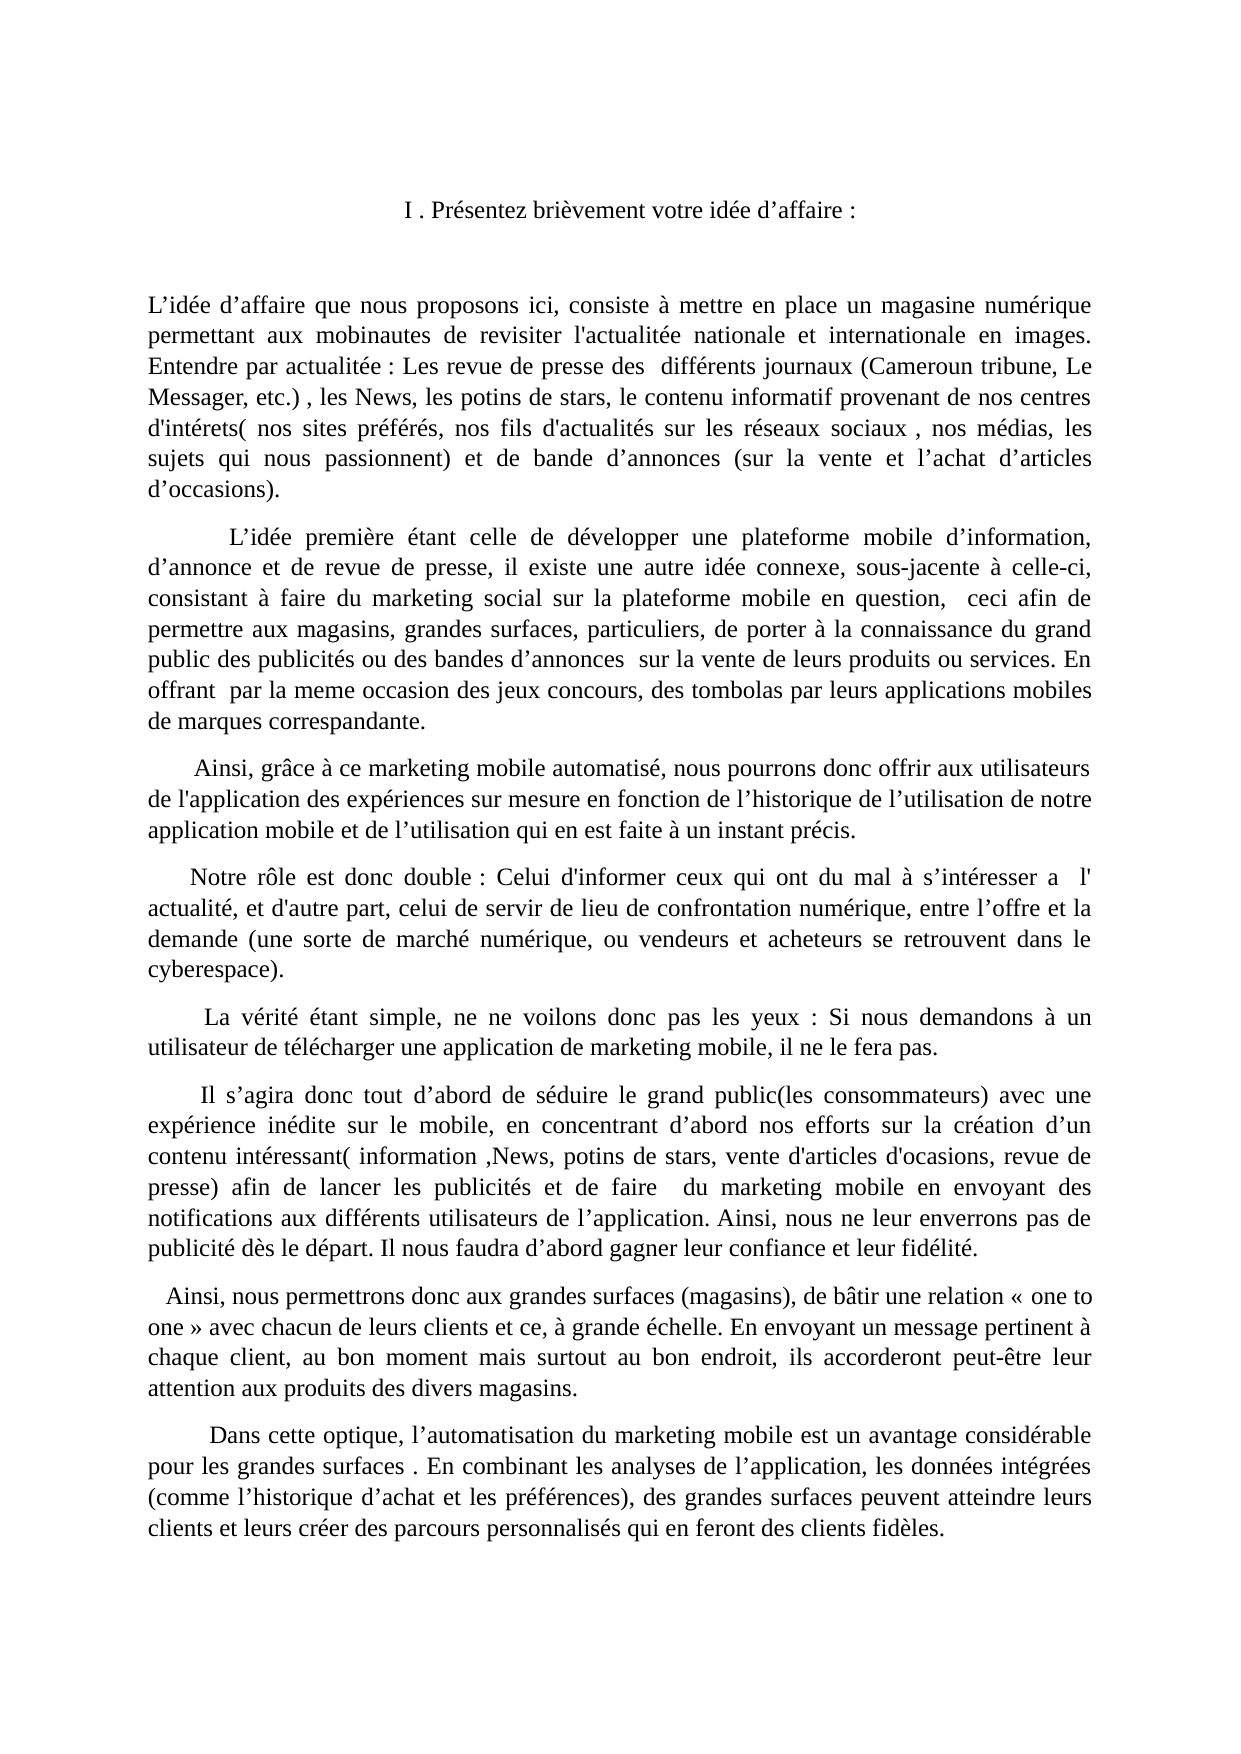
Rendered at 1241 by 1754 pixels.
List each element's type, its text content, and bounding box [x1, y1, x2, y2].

text Il s’agira donc tout d’abord de séduire le grand public(les consommateurs) avec une expérience inédite sur le mobile, en concentrant d’abord nos efforts sur la création d’un contenu intéressant( information ,News, potins de stars, vente d'articles d'ocasions, revue de presse) afin de lancer les publicités et de faire du marketing mobile en envoyant des notifications aux différents utilisateurs de l’application. Ainsi, nous ne leur enverrons pas de publicité dès le départ. Il nous faudra d’abord gagner leur confiance et leur fidélité. [148, 1080, 1093, 1262]
text Ainsi, nous permettrons donc aux grandes surfaces (magasins), de bâtir une relation « one to one » avec chacun de leurs clients et ce, à grande échelle. En envoyant un message pertinent à chaque client, au bon moment mais surtout au bon endroit, ils accorderont peut-être leur attention aux produits des divers magasins. [148, 1281, 1093, 1402]
list I . Présentez brièvement votre idée d’affaire : [185, 195, 1093, 224]
text Notre rôle est donc double : Celui d'informer ceux qui ont du mal à s’intéresser a l' actualité, et d'autre part, celui de servir de lieu de confrontation numérique, entre l’offre et la demande (une sorte de marché numérique, ou vendeurs et acheteurs se retrouvent dans le cyberespace). [148, 862, 1093, 983]
text La vérité étant simple, ne ne voilons donc pas les yeux : Si nous demandons à un utilisateur de télécharger une application de marketing mobile, il ne le fera pas. [148, 1002, 1093, 1061]
text L’idée d’affaire que nous proposons ici, consiste à mettre en place un magasine numérique permettant aux mobinautes de revisiter l'actualitée nationale et internationale en images. Entendre par actualitée : Les revue de presse des différents journaux (Cameroun tribune, Le Messager, etc.) , les News, les potins de stars, le contenu informatif provenant de nos centres d'intérets( nos sites préférés, nos fils d'actualités sur les réseaux sociaux , nos médias, les sujets qui nous passionnent) et de bande d’annonces (sur la vente et l’achat d’articles d’occasions). [148, 290, 1093, 503]
text Dans cette optique, l’automatisation du marketing mobile est un avantage considérable pour les grandes surfaces . En combinant les analyses de l’application, les données intégrées (comme l’historique d’achat et les préférences), des grandes surfaces peuvent atteindre leurs clients et leurs créer des parcours personnalisés qui en feront des clients fidèles. [148, 1421, 1093, 1541]
text Ainsi, grâce à ce marketing mobile automatisé, nous pourrons donc offrir aux utilisateurs de l'application des expériences sur mesure en fonction de l’historique de l’utilisation de notre application mobile et de l’utilisation qui en est faite à un instant précis. [148, 753, 1093, 843]
text L’idée première étant celle de développer une plateforme mobile d’information, d’annonce et de revue de presse, il existe une autre idée connexe, sous-jacente à celle-ci, consistant à faire du marketing social sur la plateforme mobile en question, ceci afin de permettre aux magasins, grandes surfaces, particuliers, de porter à la connaissance du grand public des publicités ou des bandes d’annonces sur la vente de leurs produits ou services. En offrant par la meme occasion des jeux concours, des tombolas par leurs applications mobiles de marques correspandante. [148, 522, 1093, 735]
